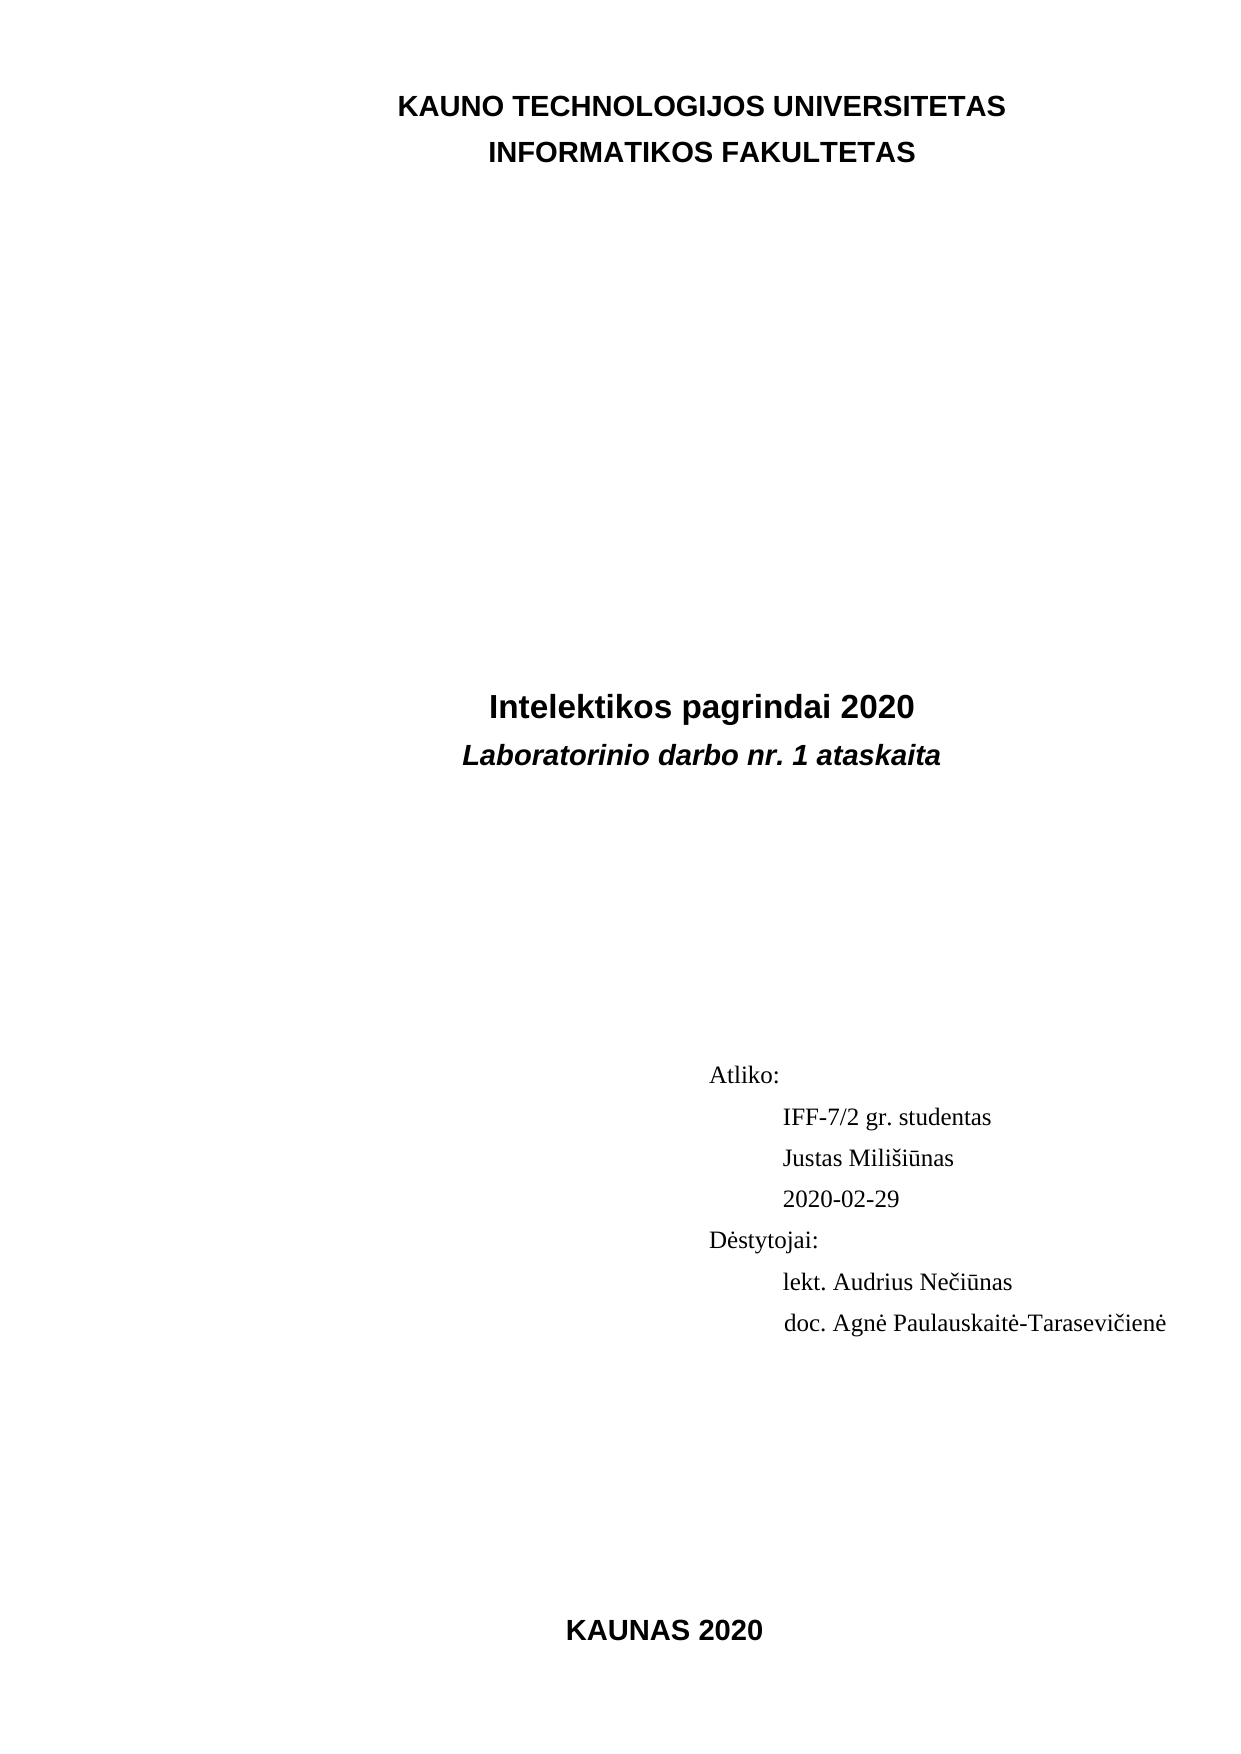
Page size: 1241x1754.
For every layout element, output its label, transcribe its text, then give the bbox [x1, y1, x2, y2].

text doc. Agnė Paulauskaitė-Tarasevičienė [709, 1308, 1181, 1337]
text Atliko: [709, 1060, 1181, 1089]
text IFF-7/2 gr. studentas [709, 1102, 1181, 1130]
text 2020-02-29 [709, 1184, 1181, 1213]
text Dėstytojai: [709, 1225, 1181, 1254]
text Intelektikos pagrindai 2020 [148, 687, 1181, 726]
text Justas Milišiūnas [709, 1143, 1181, 1172]
text KAUNAS 2020 [148, 1613, 1181, 1646]
text KAUNO TECHNOLOGIJOS UNIVERSITETAS [148, 89, 1181, 122]
text Laboratorinio darbo nr. 1 ataskaita [148, 738, 1181, 772]
text lekt. Audrius Nečiūnas [709, 1267, 1181, 1295]
text INFORMATIKOS FAKULTETAS [148, 135, 1181, 168]
